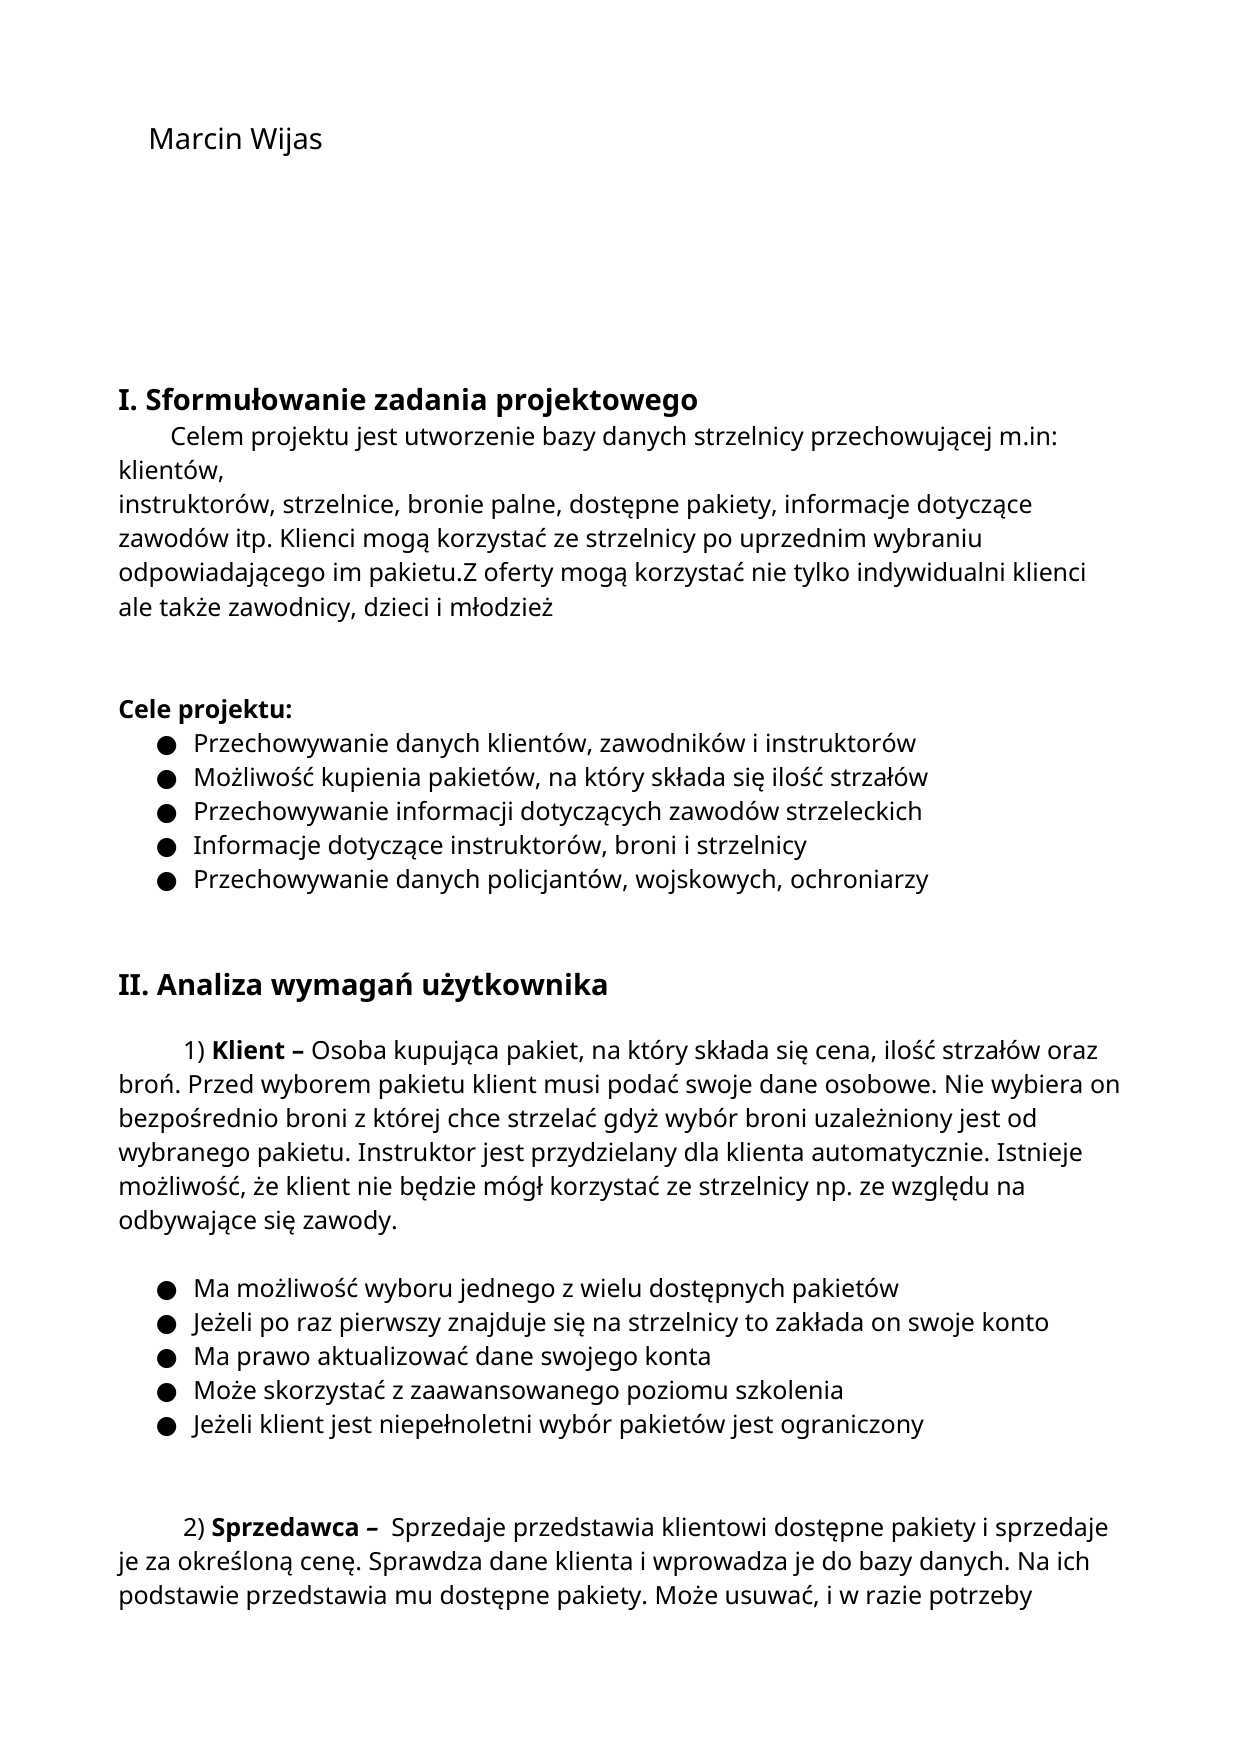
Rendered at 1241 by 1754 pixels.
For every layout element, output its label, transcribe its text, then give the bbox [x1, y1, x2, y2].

text Cele projektu: [118, 691, 1122, 725]
list Jeżeli po raz pierwszy znajduje się na strzelnicy to zakłada on swoje konto [156, 1305, 1122, 1339]
text Marcin Wijas [118, 118, 1122, 158]
list Przechowywanie danych klientów, zawodników i instruktorów [156, 725, 1122, 759]
list Możliwość kupienia pakietów, na który składa się ilość strzałów [156, 759, 1122, 793]
text 1) Klient – Osoba kupująca pakiet, na który składa się cena, ilość strzałów oraz broń. Przed wyborem pakietu klient musi podać swoje dane osobowe. Nie wybiera on bezpośrednio broni z której chce strzelać gdyż wybór broni uzależniony jest od wybranego pakietu. Instruktor jest przydzielany dla klienta automatycznie. Istnieje możliwość, że klient nie będzie mógł korzystać ze strzelnicy np. ze względu na odbywające się zawody. [118, 1032, 1122, 1237]
text Celem projektu jest utworzenie bazy danych strzelnicy przechowującej m.in: klientów, [118, 419, 1122, 487]
list Informacje dotyczące instruktorów, broni i strzelnicy [156, 828, 1122, 862]
list Ma możliwość wyboru jednego z wielu dostępnych pakietów [156, 1271, 1122, 1305]
text II. Analiza wymagań użytkownika [118, 964, 1122, 1032]
list Przechowywanie danych policjantów, wojskowych, ochroniarzy [156, 862, 1122, 896]
list Przechowywanie informacji dotyczących zawodów strzeleckich [156, 793, 1122, 828]
list Może skorzystać z zaawansowanego poziomu szkolenia [156, 1373, 1122, 1407]
text I. Sformułowanie zadania projektowego [118, 379, 1122, 419]
text instruktorów, strzelnice, bronie palne, dostępne pakiety, informacje dotyczące zawodów itp. Klienci mogą korzystać ze strzelnicy po uprzednim wybraniu odpowiadającego im pakietu.Z oferty mogą korzystać nie tylko indywidualni klienci ale także zawodnicy, dzieci i młodzież [118, 487, 1122, 623]
text 2) Sprzedawca – Sprzedaje przedstawia klientowi dostępne pakiety i sprzedaje je za określoną cenę. Sprawdza dane klienta i wprowadza je do bazy danych. Na ich podstawie przedstawia mu dostępne pakiety. Może usuwać, i w razie potrzeby [118, 1509, 1122, 1611]
list Jeżeli klient jest niepełnoletni wybór pakietów jest ograniczony [156, 1407, 1122, 1441]
list Ma prawo aktualizować dane swojego konta [156, 1339, 1122, 1373]
